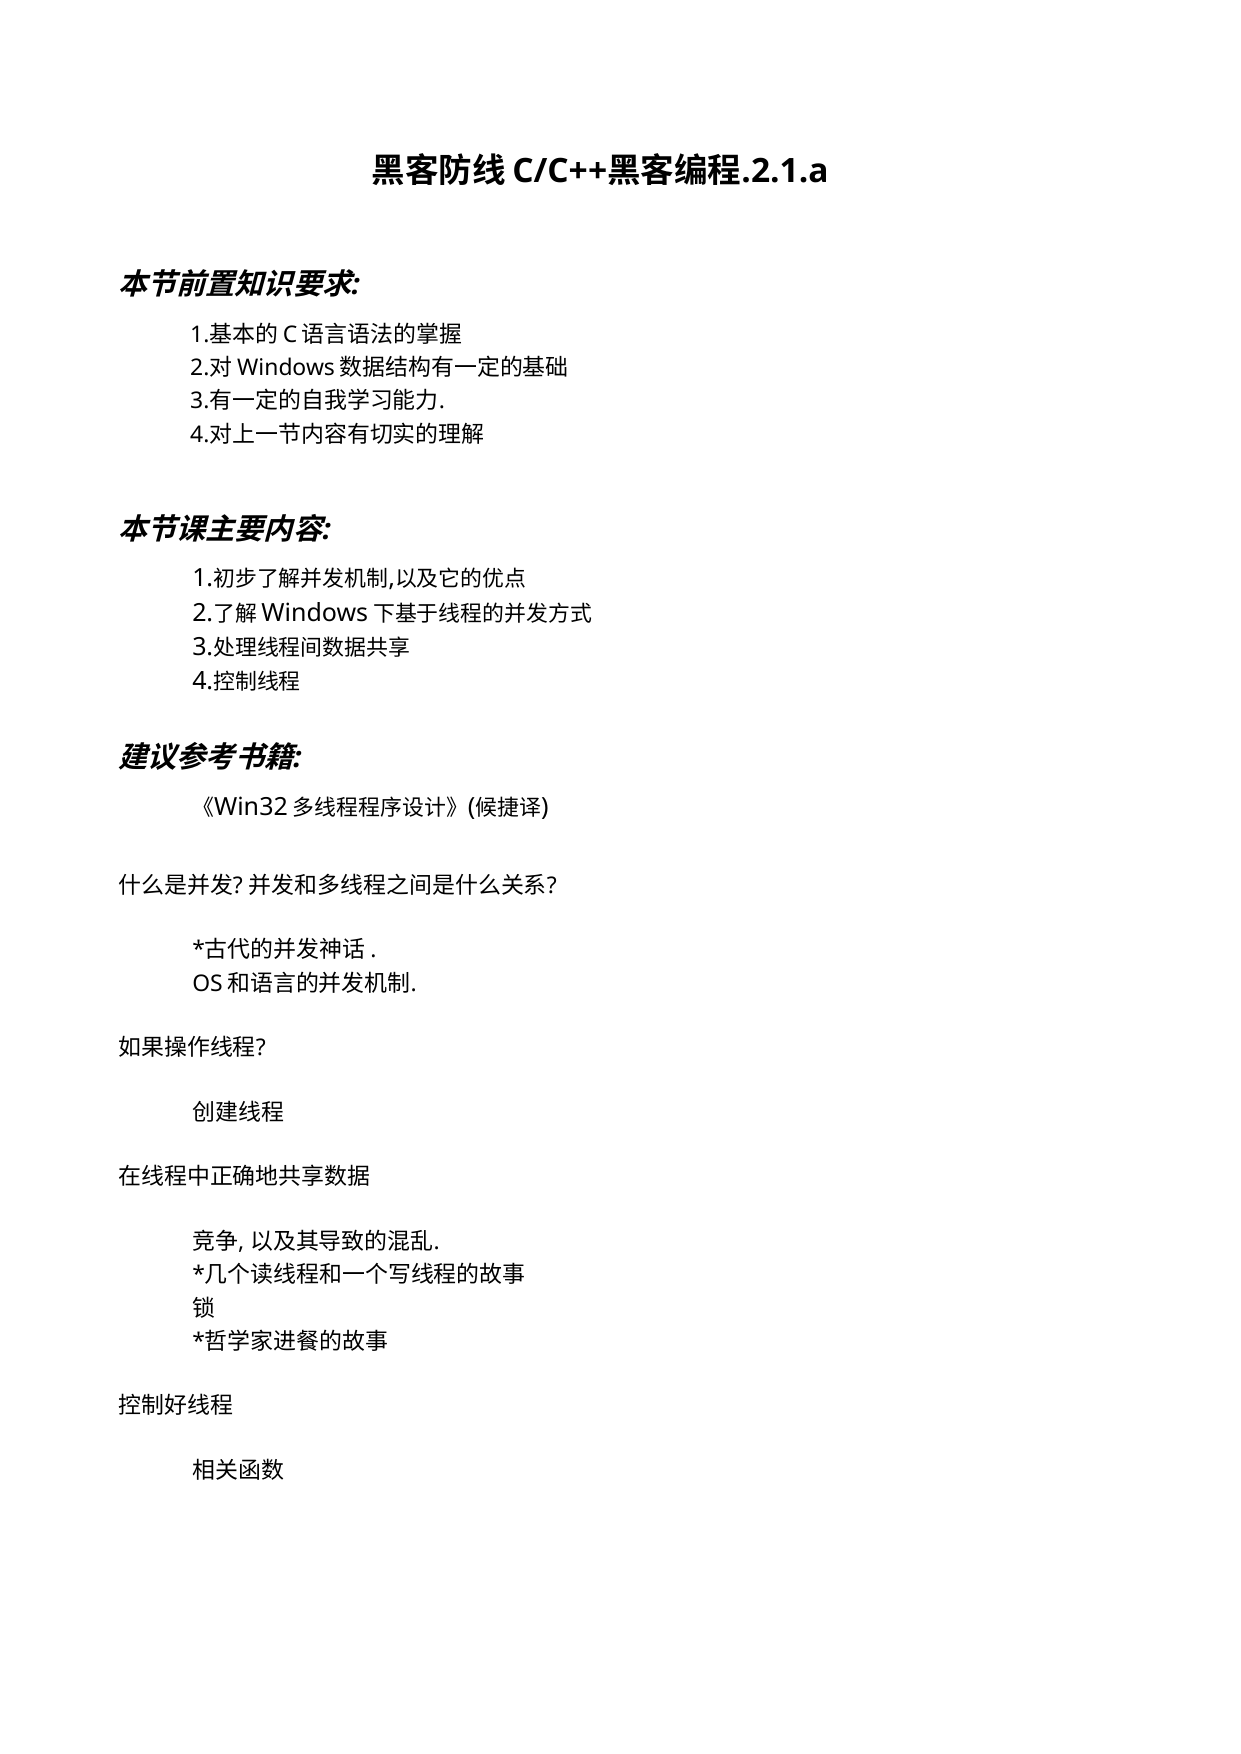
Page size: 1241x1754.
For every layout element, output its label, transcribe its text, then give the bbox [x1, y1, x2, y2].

text 2.对Windows数据结构有一定的基础 [118, 349, 1122, 382]
text OS和语言的并发机制. [118, 964, 1122, 998]
text 创建线程 [118, 1094, 1122, 1127]
text 什么是并发? 并发和多线程之间是什么关系? [118, 867, 1122, 900]
text 4.对上一节内容有切实的理解 [118, 416, 1122, 449]
text 1.基本的C语言语法的掌握 [118, 316, 1122, 349]
text 锁 [118, 1289, 1122, 1323]
subtitle 黑客防线C/C++黑客编程.2.1.a [118, 143, 1122, 192]
subtitle 本节课主要内容: [118, 505, 1122, 548]
subtitle 本节前置知识要求: [118, 261, 1122, 303]
text 3.有一定的自我学习能力. [118, 382, 1122, 416]
text *哲学家进餐的故事 [118, 1323, 1122, 1356]
text 竞争, 以及其导致的混乱. [118, 1223, 1122, 1256]
text 如果操作线程? [118, 1029, 1122, 1062]
subtitle 建议参考书籍: [118, 734, 1122, 776]
text 1.初步了解并发机制,以及它的优点 2.了解Windows下基于线程的并发方式 3.处理线程间数据共享 4.控制线程 [118, 560, 1122, 696]
text 在线程中正确地共享数据 [118, 1158, 1122, 1191]
text 《Win32多线程程序设计》(候捷译) [118, 789, 1122, 823]
text *几个读线程和一个写线程的故事 [118, 1256, 1122, 1289]
text *古代的并发神话 . [118, 931, 1122, 964]
text 控制好线程 [118, 1387, 1122, 1421]
text 相关函数 [118, 1452, 1122, 1485]
